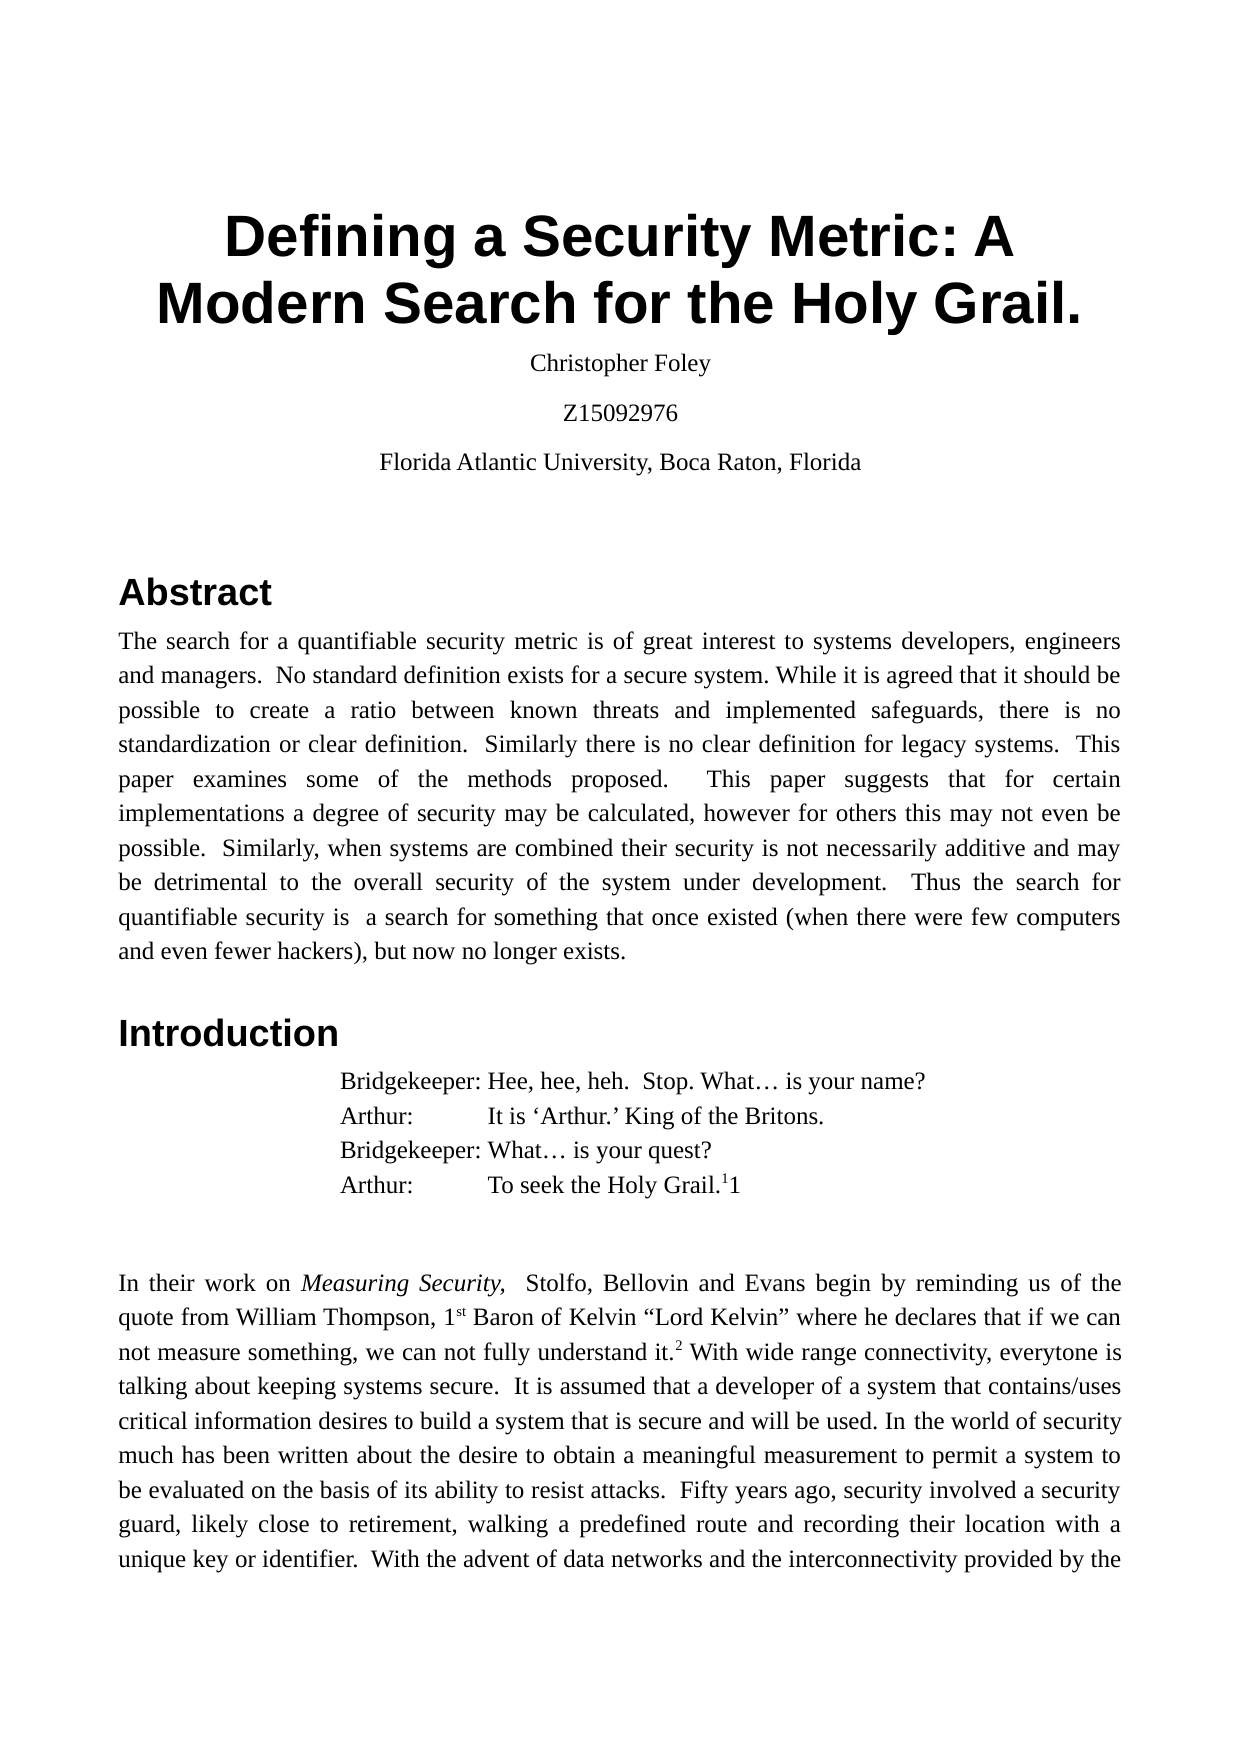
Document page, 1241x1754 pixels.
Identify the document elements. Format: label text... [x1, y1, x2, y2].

text Christopher Foley [118, 348, 1122, 377]
text In their work on Measuring Security, Stolfo, Bellovin and Evans begin by reminding us of the quote from William Thompson, 1st Baron of Kelvin “Lord Kelvin” where he declares that if we can not measure something, we can not fully understand it. With wide range connectivity, everytone is talking about keeping systems secure. It is assumed that a developer of a system that contains/uses critical information desires to build a system that is secure and will be used. In the world of security much has been written about the desire to obtain a meaningful measurement to permit a system to be evaluated on the basis of its ability to resist attacks. Fifty years ago, security involved a security guard, likely close to retirement, walking a predefined route and recording their location with a unique key or identifier. With the advent of data networks and the interconnectivity provided by the [118, 1268, 1122, 1573]
text The search for a quantifiable security metric is of great interest to systems developers, engineers and managers. No standard definition exists for a secure system. While it is agreed that it should be possible to create a ratio between known threats and implemented safeguards, there is no standardization or clear definition. Similarly there is no clear definition for legacy systems. This paper examines some of the methods proposed. This paper suggests that for certain implementations a degree of security may be calculated, however for others this may not even be possible. Similarly, when systems are combined their security is not necessarily additive and may be detrimental to the overall security of the system under development. Thus the search for quantifiable security is a search for something that once existed (when there were few computers and even fewer hackers), but now no longer exists. [118, 626, 1122, 965]
subtitle Introduction [118, 1010, 1122, 1054]
text Bridgekeeper: Hee, hee, heh. Stop. What… is your name? Arthur: It is ‘Arthur.’ King of the Britons. Bridgekeeper: What… is your quest? Arthur: To seek the Holy Grail.1 [340, 1066, 1122, 1199]
title Defining a Security Metric: A Modern Search for the Holy Grail. [118, 202, 1122, 336]
text Florida Atlantic University, Boca Raton, Florida [118, 447, 1122, 475]
subtitle Abstract [118, 570, 1122, 613]
text Z15092976 [118, 398, 1122, 426]
